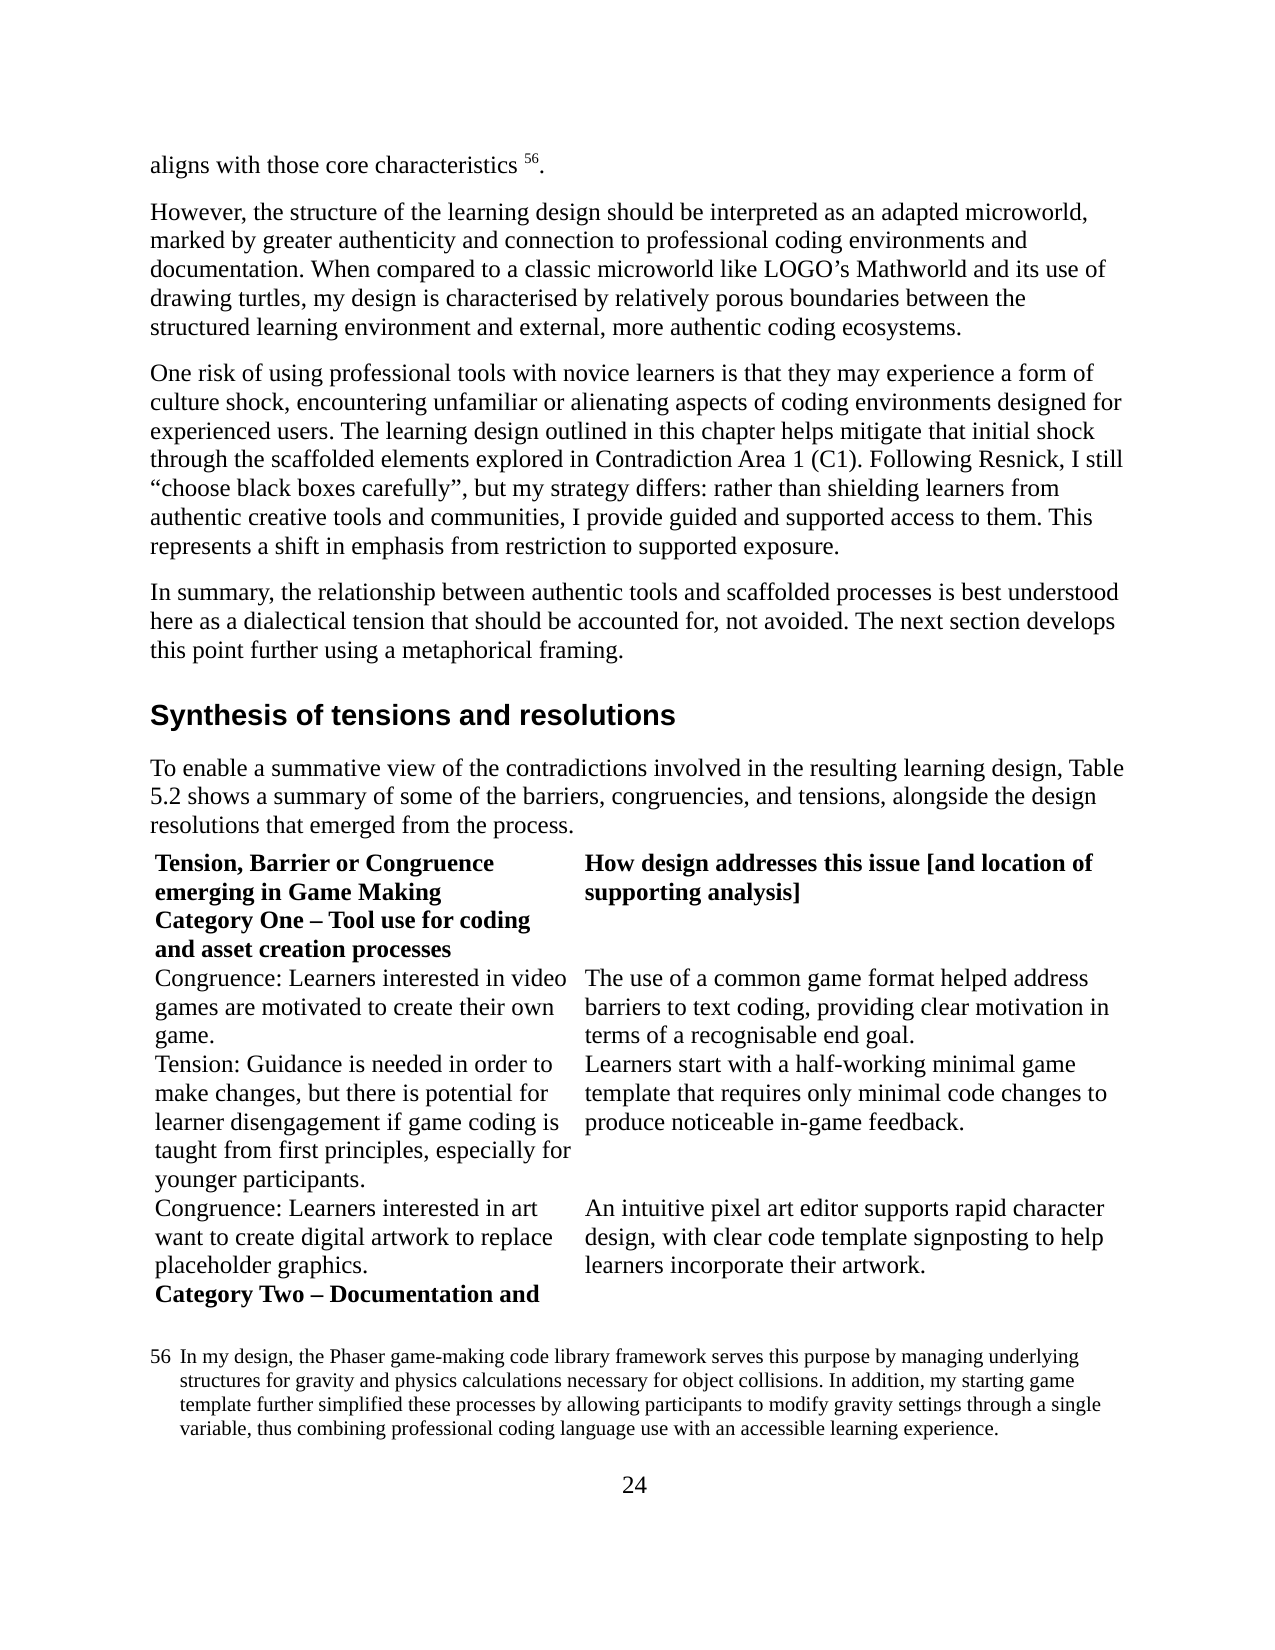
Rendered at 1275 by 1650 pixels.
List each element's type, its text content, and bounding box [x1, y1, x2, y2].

text However, the structure of the learning design should be interpreted as an adapted microworld, marked by greater authenticity and connection to professional coding environments and documentation. When compared to a classic microworld like LOGO’s Mathworld and its use of drawing turtles, my design is characterised by relatively porous boundaries between the structured learning environment and external, more authentic coding ecosystems. [150, 197, 1125, 340]
table_cell [580, 1279, 1125, 1308]
table_cell Congruence: Learners interested in art want to create digital artwork to replace placeholder graphics. [150, 1193, 580, 1279]
table_cell Learners start with a half-working minimal game template that requires only minimal code changes to produce noticeable in-game feedback. [580, 1049, 1125, 1193]
table_cell Category Two – Documentation and [150, 1279, 580, 1308]
text In my design, the Phaser game-making code library framework serves this purpose by managing underlying structures for gravity and physics calculations necessary for object collisions. In addition, my starting game template further simplified these processes by allowing participants to modify gravity settings through a single variable, thus combining professional coding language use with an accessible learning experience. [150, 1344, 1125, 1440]
text aligns with those core characteristics . [150, 150, 1125, 179]
table_cell An intuitive pixel art editor supports rapid character design, with clear code template signposting to help learners incorporate their artwork. [580, 1193, 1125, 1279]
table_cell Tension: Guidance is needed in order to make changes, but there is potential for learner disengagement if game coding is taught from first principles, especially for younger participants. [150, 1049, 580, 1193]
table_cell The use of a common game format helped address barriers to text coding, providing clear motivation in terms of a recognisable end goal. [580, 963, 1125, 1049]
text In summary, the relationship between authentic tools and scaffolded processes is best understood here as a dialectical tension that should be accounted for, not avoided. The next section develops this point further using a metaphorical framing. [150, 577, 1125, 664]
table_cell Category One – Tool use for coding and asset creation processes [150, 905, 580, 963]
text To enable a summative view of the contradictions involved in the resulting learning design, Table 5.2 shows a summary of some of the barriers, congruencies, and tensions, alongside the design resolutions that emerged from the process. [150, 753, 1125, 839]
table_header How design addresses this issue [and location of supporting analysis] [580, 848, 1125, 905]
subtitle Synthesis of tensions and resolutions [150, 698, 1125, 731]
table_cell [580, 905, 1125, 963]
table_header Tension, Barrier or Congruence emerging in Game Making [150, 848, 580, 905]
table_cell Congruence: Learners interested in video games are motivated to create their own game. [150, 963, 580, 1049]
text One risk of using professional tools with novice learners is that they may experience a form of culture shock, encountering unfamiliar or alienating aspects of coding environments designed for experienced users. The learning design outlined in this chapter helps mitigate that initial shock through the scaffolded elements explored in Contradiction Area 1 (C1). Following Resnick, I still “choose black boxes carefully”, but my strategy differs: rather than shielding learners from authentic creative tools and communities, I provide guided and supported access to them. This represents a shift in emphasis from restriction to supported exposure. [150, 358, 1125, 559]
